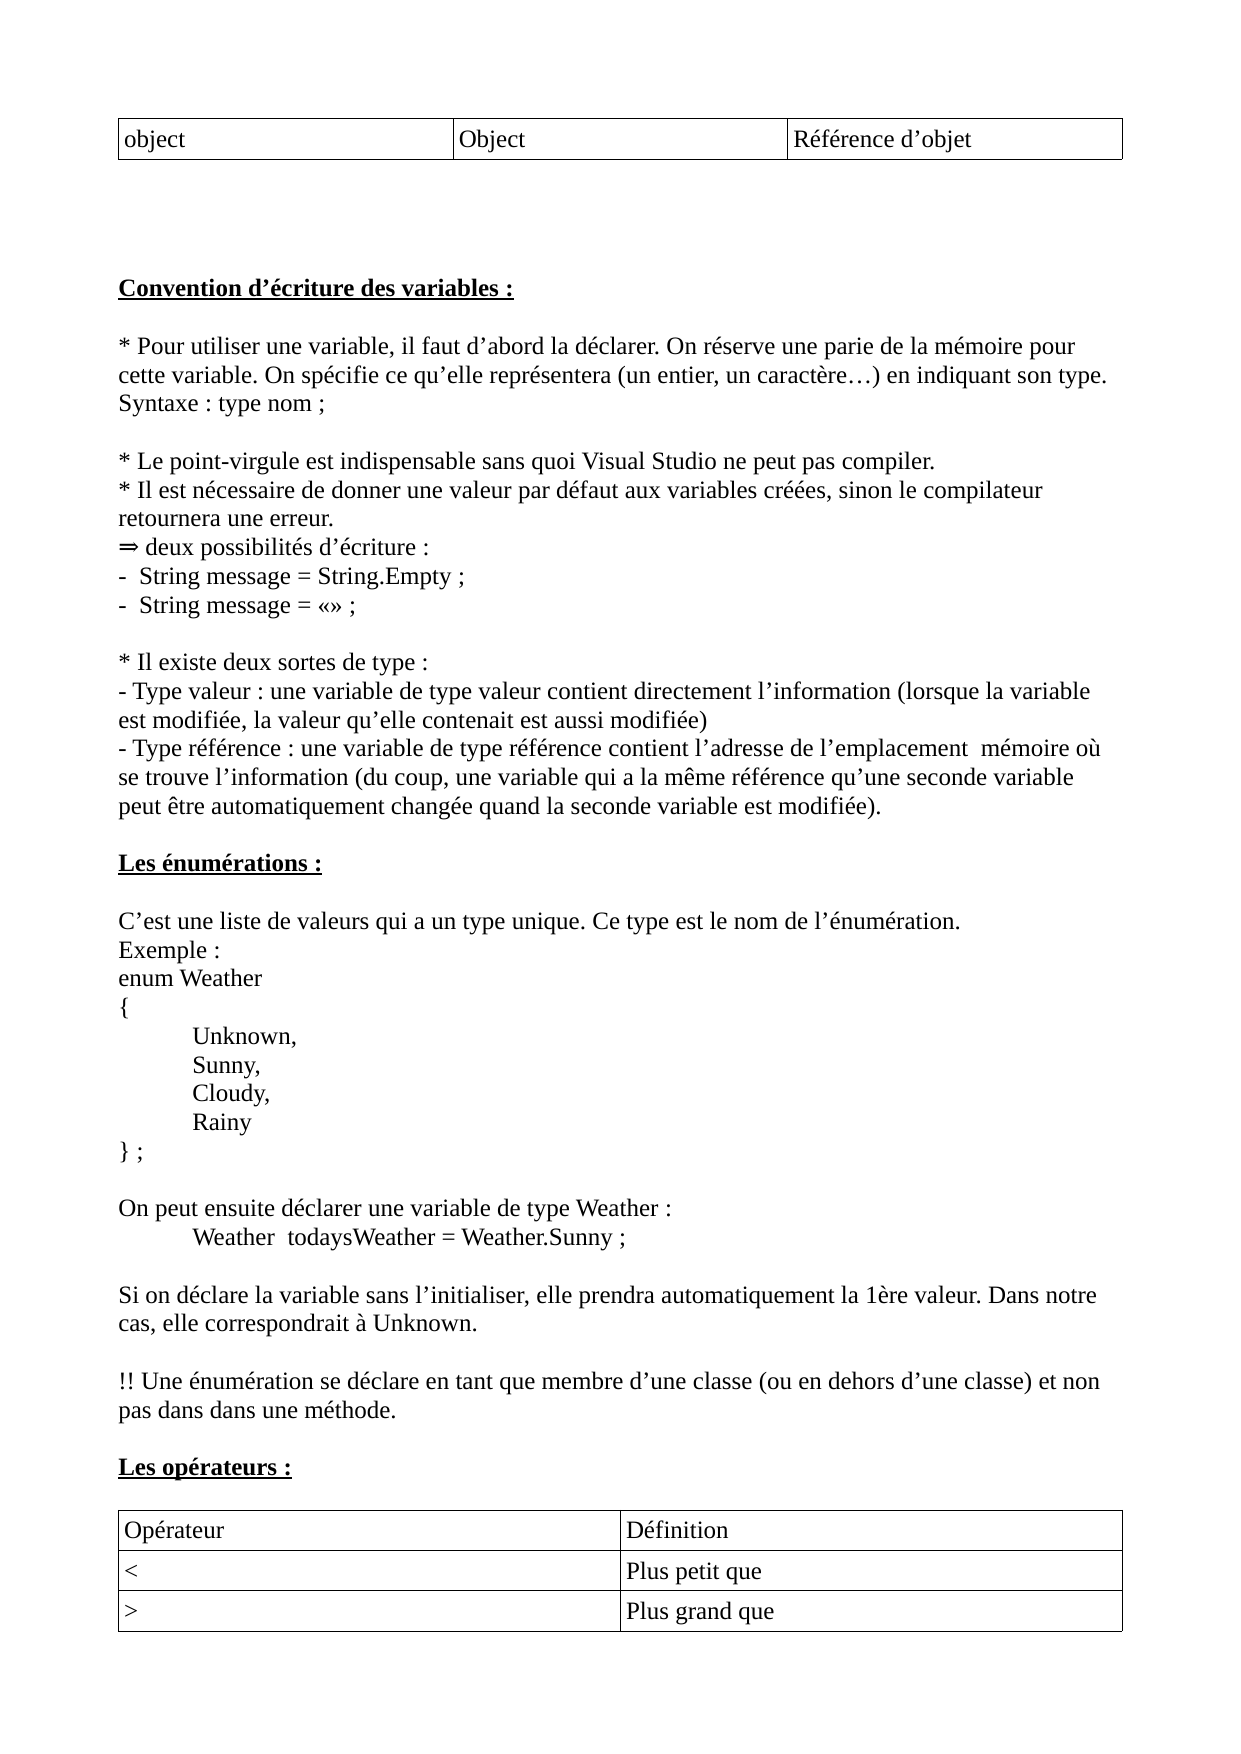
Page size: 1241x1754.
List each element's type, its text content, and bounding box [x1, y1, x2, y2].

table_cell Référence d’objet [788, 119, 1122, 158]
text Si on déclare la variable sans l’initialiser, elle prendra automatiquement la 1ère valeur. Dans notre cas, elle correspondrait à Unknown. [118, 1280, 1122, 1337]
text Unknown, [118, 1021, 1122, 1050]
text - Type référence : une variable de type référence contient l’adresse de l’emplacement mémoire où se trouve l’information (du coup, une variable qui a la même référence qu’une seconde variable peut être automatiquement changée quand la seconde variable est modifiée). [118, 733, 1122, 820]
text C’est une liste de valeurs qui a un type unique. Ce type est le nom de l’énumération. [118, 906, 1122, 935]
text - String message = String.Empty ; [118, 561, 1122, 590]
table_header Opérateur [119, 1511, 620, 1550]
text Rainy [118, 1107, 1122, 1136]
text ⇒ deux possibilités d’écriture : [118, 532, 1122, 561]
text Exemple : [118, 935, 1122, 963]
text * Il existe deux sortes de type : [118, 647, 1122, 676]
text - Type valeur : une variable de type valeur contient directement l’information (lorsque la variable est modifiée, la valeur qu’elle contenait est aussi modifiée) [118, 676, 1122, 733]
text enum Weather [118, 963, 1122, 992]
text Sunny, [118, 1050, 1122, 1078]
text Convention d’écriture des variables : [118, 273, 1122, 302]
table_cell Plus grand que [621, 1591, 1122, 1631]
text On peut ensuite déclarer une variable de type Weather : [118, 1193, 1122, 1222]
table_cell Plus petit que [621, 1551, 1122, 1590]
table_cell Object [454, 119, 787, 158]
table_cell < [119, 1551, 620, 1590]
table_header Définition [621, 1511, 1122, 1550]
text { [118, 992, 1122, 1021]
text * Le point-virgule est indispensable sans quoi Visual Studio ne peut pas compiler. [118, 446, 1122, 475]
text * Il est nécessaire de donner une valeur par défaut aux variables créées, sinon le compilateur retournera une erreur. [118, 475, 1122, 532]
text Les opérateurs : [118, 1452, 1122, 1481]
text Weather todaysWeather = Weather.Sunny ; [118, 1222, 1122, 1251]
text - String message = «» ; [118, 590, 1122, 618]
text !! Une énumération se déclare en tant que membre d’une classe (ou en dehors d’une classe) et non pas dans dans une méthode. [118, 1366, 1122, 1423]
text Cloudy, [118, 1078, 1122, 1107]
table_cell > [119, 1591, 620, 1631]
text } ; [118, 1136, 1122, 1165]
text * Pour utiliser une variable, il faut d’abord la déclarer. On réserve une parie de la mémoire pour cette variable. On spécifie ce qu’elle représentera (un entier, un caractère…) en indiquant son type. [118, 331, 1122, 388]
table_cell object [119, 119, 453, 158]
text Syntaxe : type nom ; [118, 388, 1122, 417]
text Les énumérations : [118, 848, 1122, 877]
